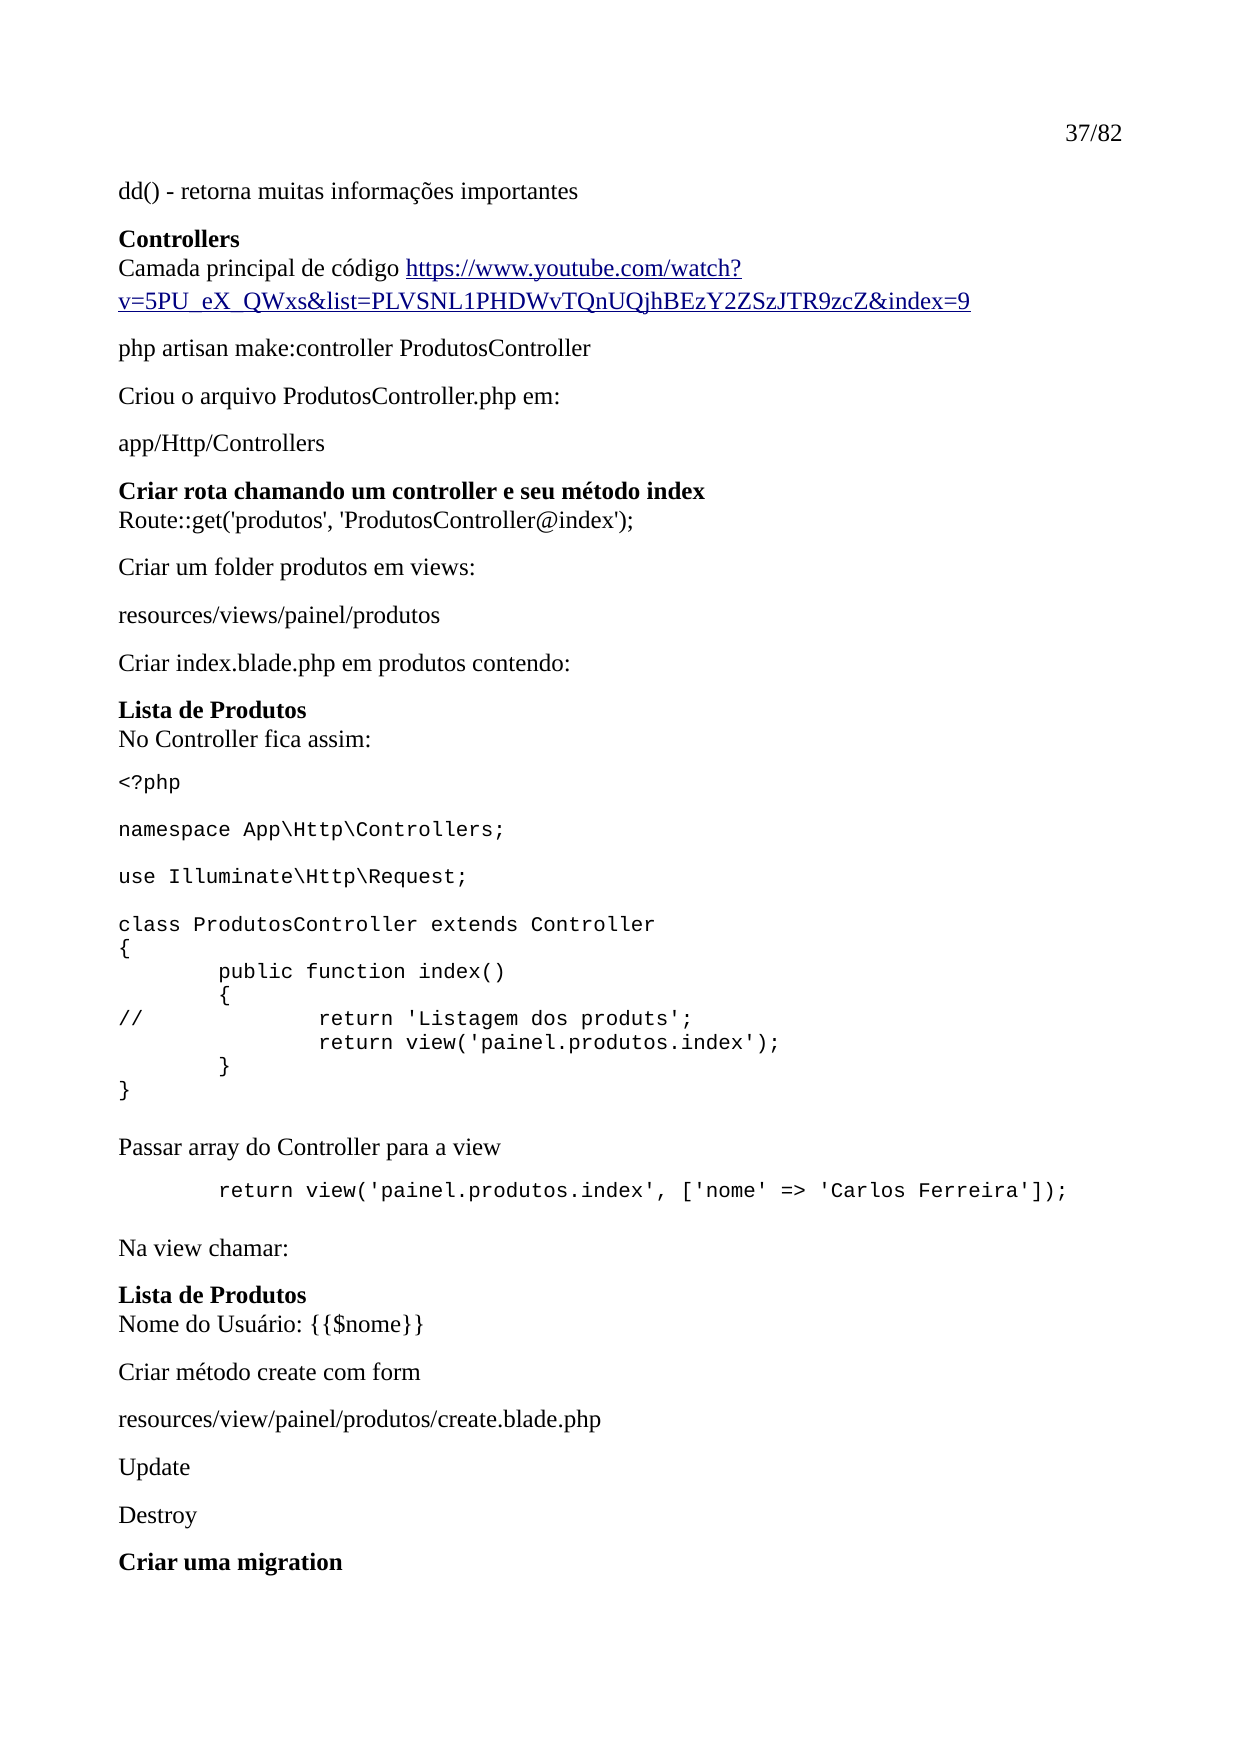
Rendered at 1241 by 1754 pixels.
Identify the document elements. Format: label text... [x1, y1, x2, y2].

text dd() - retorna muitas informações importantes [118, 176, 1122, 205]
text Criar rota chamando um controller e seu método index [118, 476, 1122, 505]
text No Controller fica assim: [118, 724, 1122, 753]
text Na view chamar: [118, 1233, 1122, 1262]
text Controllers [118, 224, 1122, 253]
text // return 'Listagem dos produts'; [118, 1008, 1122, 1032]
text Lista de Produtos [118, 695, 1122, 724]
text <?php [118, 772, 1122, 795]
text Camada principal de código https://www.youtube.com/watch?v=5PU_eX_QWxs&list=PLVSNL1PHDWvTQnUQjhBEzY2ZSzJTR9zcZ&index=9 [118, 253, 1122, 314]
text resources/view/painel/produtos/create.blade.php [118, 1404, 1122, 1433]
text Criar um folder produtos em views: [118, 552, 1122, 581]
text Criar método create com form [118, 1357, 1122, 1386]
text Passar array do Controller para a view [118, 1132, 1122, 1161]
text class ProdutosController extends Controller [118, 913, 1122, 937]
text return view('painel.produtos.index', ['nome' => 'Carlos Ferreira']); [118, 1180, 1122, 1203]
text Criou o arquivo ProdutosController.php em: [118, 381, 1122, 410]
text } [118, 1055, 1122, 1079]
text php artisan make:controller ProdutosController [118, 333, 1122, 362]
text } [118, 1079, 1122, 1103]
text use Illuminate\Http\Request; [118, 866, 1122, 890]
text Update [118, 1452, 1122, 1481]
text { [118, 937, 1122, 961]
text Nome do Usuário: {{$nome}} [118, 1309, 1122, 1338]
text resources/views/painel/produtos [118, 600, 1122, 629]
text Lista de Produtos [118, 1281, 1122, 1309]
text app/Http/Controllers [118, 428, 1122, 457]
text Destroy [118, 1500, 1122, 1528]
text namespace App\Http\Controllers; [118, 819, 1122, 843]
text Route::get('produtos', 'ProdutosController@index'); [118, 505, 1122, 534]
text Criar index.blade.php em produtos contendo: [118, 648, 1122, 676]
text public function index() [118, 961, 1122, 984]
text { [118, 984, 1122, 1008]
text Criar uma migration [118, 1547, 1122, 1576]
text return view('painel.produtos.index'); [118, 1032, 1122, 1055]
